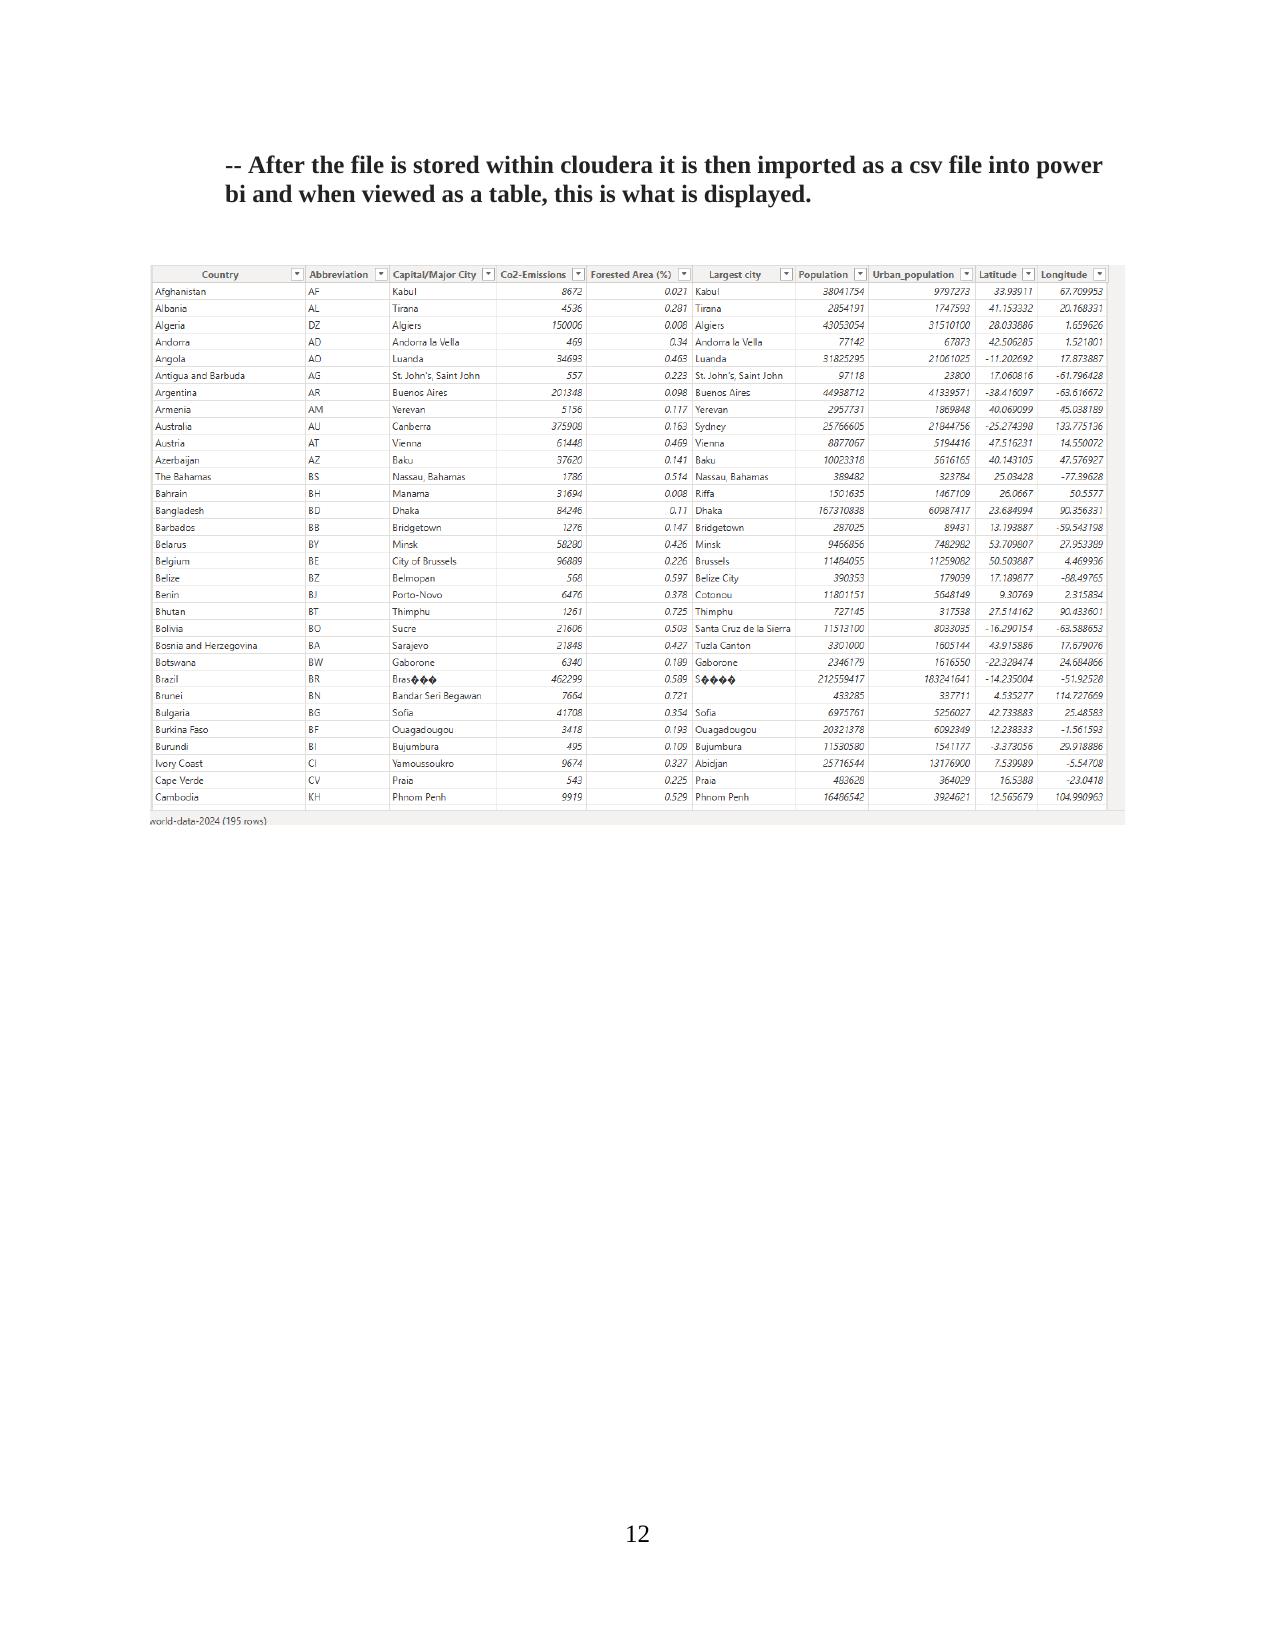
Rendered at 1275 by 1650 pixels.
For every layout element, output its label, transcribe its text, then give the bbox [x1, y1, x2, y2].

list -- After the file is stored within cloudera it is then imported as a csv file into power bi and when viewed as a table, this is what is displayed. [187, 150, 1125, 207]
picture [150, 265, 1125, 825]
